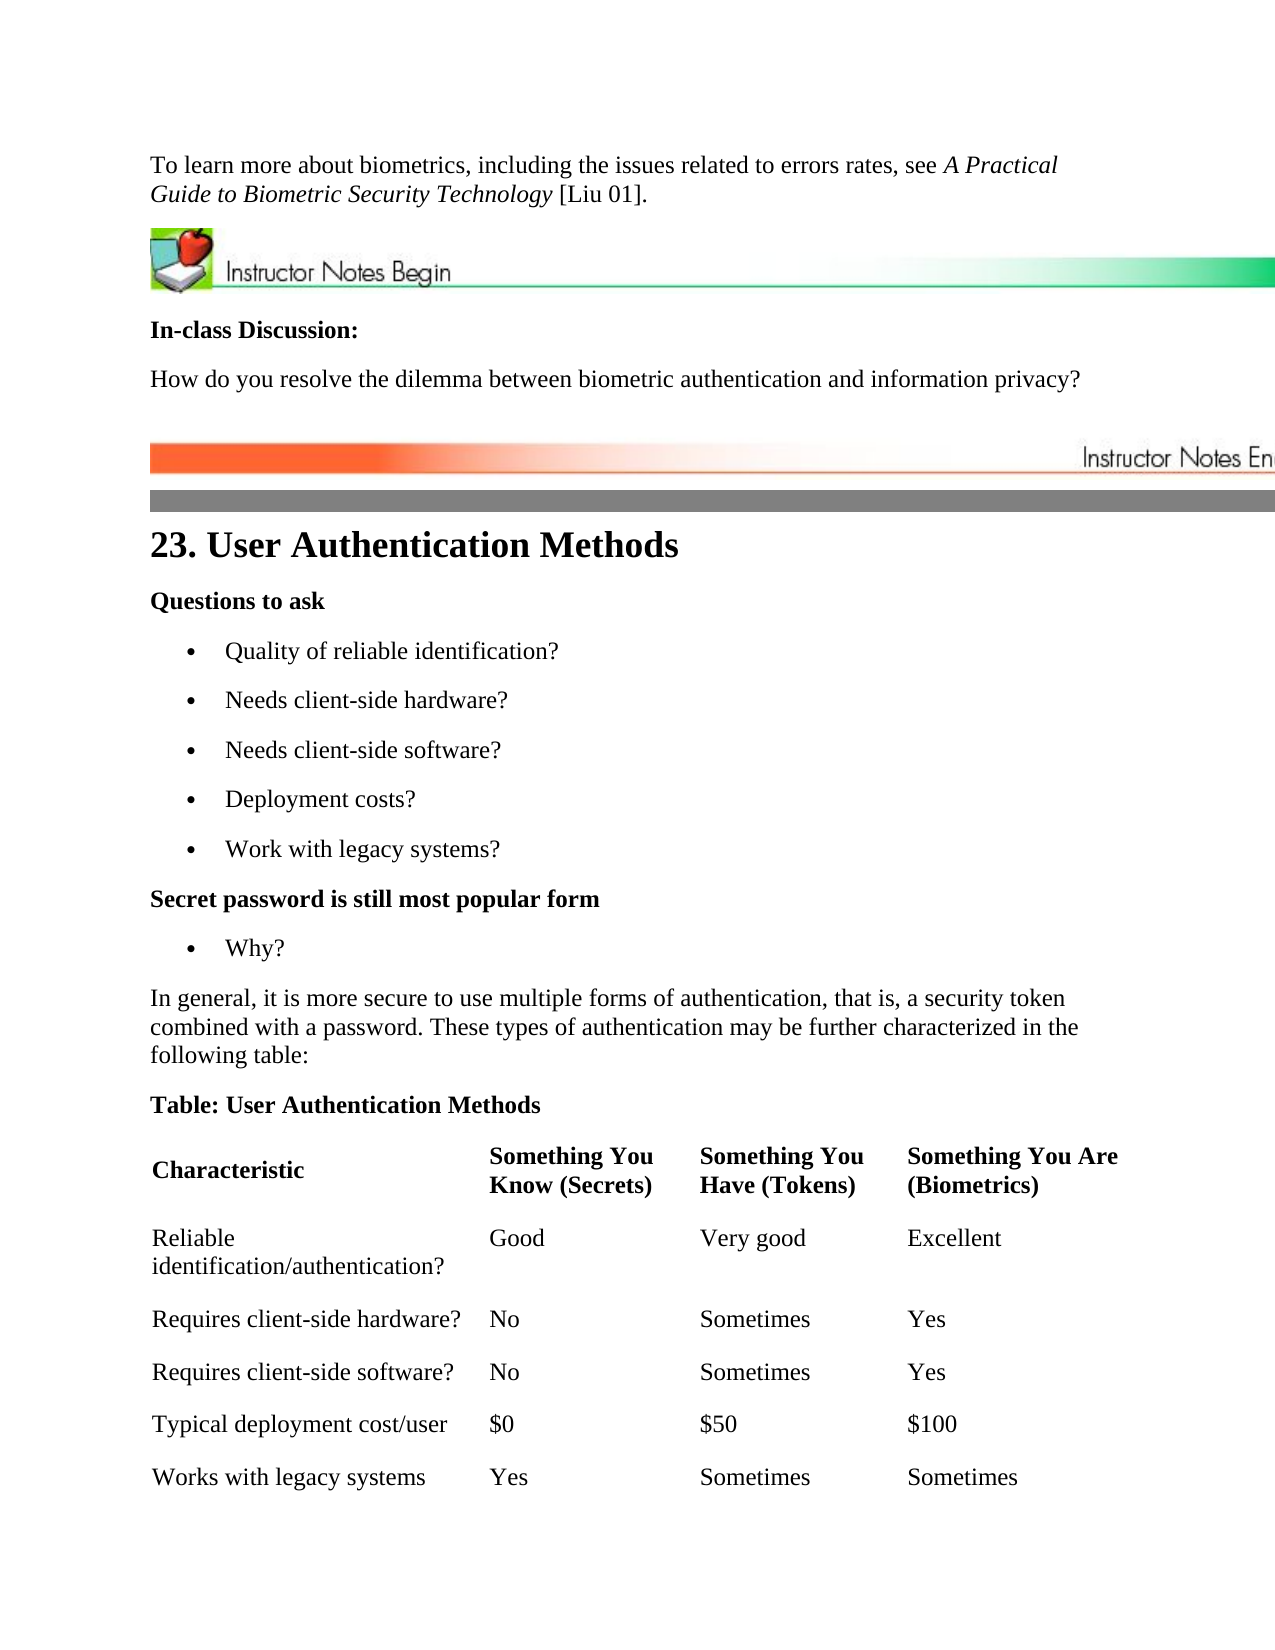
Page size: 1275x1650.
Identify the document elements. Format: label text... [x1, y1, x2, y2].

table_cell Excellent [906, 1211, 1134, 1292]
subtitle 23. User Authentication Methods [150, 522, 1125, 565]
text How do you resolve the dilemma between biometric authentication and information privacy? [150, 364, 1125, 393]
table_cell $50 [698, 1398, 906, 1450]
table_cell Sometimes [698, 1292, 906, 1345]
list Deployment costs? [187, 784, 1125, 813]
table_cell Very good [698, 1211, 906, 1292]
table_header Something You Have (Tokens) [698, 1129, 906, 1211]
text In general, it is more secure to use multiple forms of authentication, that is, a security token combined with a password. These types of authentication may be further characterized in the following table: [150, 983, 1125, 1069]
table_header Something You Are (Biometrics) [906, 1129, 1134, 1211]
table_cell Yes [906, 1292, 1134, 1345]
list Why? [187, 933, 1125, 962]
table_cell No [488, 1292, 698, 1345]
table_cell No [488, 1345, 698, 1397]
table_header Something You Know (Secrets) [488, 1129, 698, 1211]
list Work with legacy systems? [187, 834, 1125, 863]
table_cell Good [488, 1211, 698, 1292]
table_cell Sometimes [698, 1345, 906, 1397]
list Needs client-side software? [187, 735, 1125, 764]
table_cell Sometimes [698, 1450, 906, 1492]
table_cell $100 [906, 1398, 1134, 1450]
text Questions to ask [150, 586, 1125, 615]
table_cell Yes [906, 1345, 1134, 1397]
text In-class Discussion: [150, 315, 1125, 343]
list Needs client-side hardware? [187, 685, 1125, 714]
text To learn more about biometrics, including the issues related to errors rates, see A Practical Guide to Biometric Security Technology [Liu 01]. [150, 150, 1125, 207]
table_cell Sometimes [906, 1450, 1134, 1492]
text Secret password is still most popular form [150, 884, 1125, 912]
table_cell Yes [488, 1450, 698, 1492]
text Table: User Authentication Methods [150, 1090, 1125, 1119]
list Quality of reliable identification? [187, 636, 1125, 664]
table_cell Requires client-side software? [150, 1345, 487, 1397]
table_cell $0 [488, 1398, 698, 1450]
table_header Characteristic [150, 1129, 487, 1211]
table_cell Works with legacy systems [150, 1450, 487, 1492]
table_cell Typical deployment cost/user [150, 1398, 487, 1450]
table_cell Reliable identification/authentication? [150, 1211, 487, 1292]
table_cell Requires client-side hardware? [150, 1292, 487, 1345]
